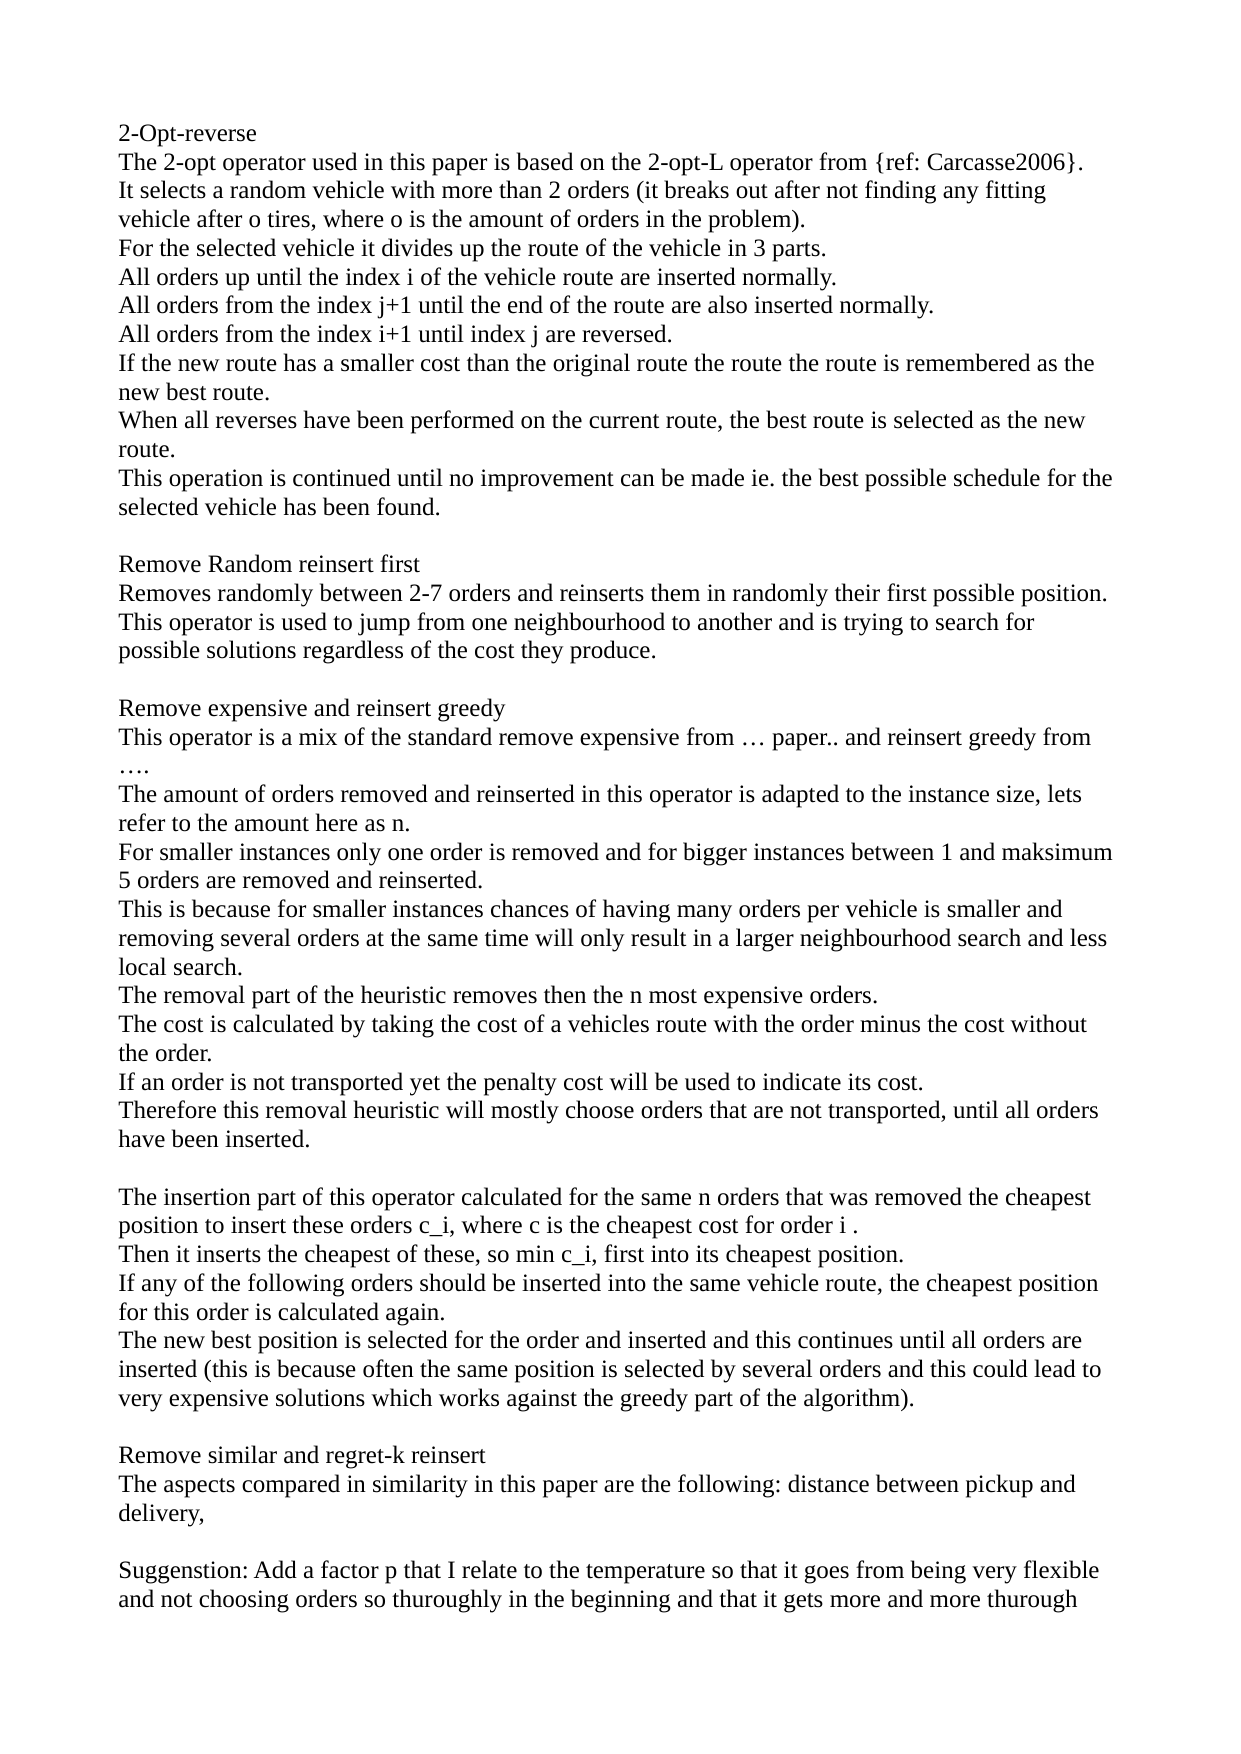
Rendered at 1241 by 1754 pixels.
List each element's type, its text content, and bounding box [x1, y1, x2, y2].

text This operation is continued until no improvement can be made ie. the best possible schedule for the selected vehicle has been found. [118, 463, 1122, 521]
text All orders from the index i+1 until index j are reversed. [118, 319, 1122, 348]
text 2-Opt-reverse [118, 118, 1122, 147]
text Removes randomly between 2-7 orders and reinserts them in randomly their first possible position. This operator is used to jump from one neighbourhood to another and is trying to search for possible solutions regardless of the cost they produce. [118, 578, 1122, 664]
text All orders up until the index i of the vehicle route are inserted normally. [118, 262, 1122, 291]
text For smaller instances only one order is removed and for bigger instances between 1 and maksimum 5 orders are removed and reinserted. [118, 837, 1122, 894]
text The amount of orders removed and reinserted in this operator is adapted to the instance size, lets refer to the amount here as n. [118, 779, 1122, 837]
text The removal part of the heuristic removes then the n most expensive orders. [118, 981, 1122, 1009]
text When all reverses have been performed on the current route, the best route is selected as the new route. [118, 406, 1122, 463]
text The 2-opt operator used in this paper is based on the 2-opt-L operator from {ref: Carcasse2006}. [118, 147, 1122, 176]
text It selects a random vehicle with more than 2 orders (it breaks out after not finding any fitting vehicle after o tires, where o is the amount of orders in the problem). [118, 176, 1122, 233]
text Therefore this removal heuristic will mostly choose orders that are not transported, until all orders have been inserted. [118, 1096, 1122, 1153]
text Suggenstion: Add a factor p that I relate to the temperature so that it goes from being very flexible and not choosing orders so thuroughly in the beginning and that it gets more and more thurough [118, 1556, 1122, 1613]
text If any of the following orders should be inserted into the same vehicle route, the cheapest position for this order is calculated again. [118, 1268, 1122, 1326]
text The new best position is selected for the order and inserted and this continues until all orders are inserted (this is because often the same position is selected by several orders and this could lead to very expensive solutions which works against the greedy part of the algorithm). [118, 1326, 1122, 1412]
text Remove similar and regret-k reinsert [118, 1441, 1122, 1469]
text Remove expensive and reinsert greedy [118, 693, 1122, 722]
text Remove Random reinsert first [118, 549, 1122, 578]
text The insertion part of this operator calculated for the same n orders that was removed the cheapest position to insert these orders c_i, where c is the cheapest cost for order i . [118, 1182, 1122, 1239]
text For the selected vehicle it divides up the route of the vehicle in 3 parts. [118, 233, 1122, 262]
text Then it inserts the cheapest of these, so min c_i, first into its cheapest position. [118, 1239, 1122, 1268]
text If an order is not transported yet the penalty cost will be used to indicate its cost. [118, 1067, 1122, 1096]
text All orders from the index j+1 until the end of the route are also inserted normally. [118, 291, 1122, 319]
text This is because for smaller instances chances of having many orders per vehicle is smaller and removing several orders at the same time will only result in a larger neighbourhood search and less local search. [118, 894, 1122, 981]
text The cost is calculated by taking the cost of a vehicles route with the order minus the cost without the order. [118, 1009, 1122, 1067]
text If the new route has a smaller cost than the original route the route the route is remembered as the new best route. [118, 348, 1122, 406]
text The aspects compared in similarity in this paper are the following: distance between pickup and delivery, [118, 1469, 1122, 1527]
text This operator is a mix of the standard remove expensive from … paper.. and reinsert greedy from …. [118, 722, 1122, 779]
